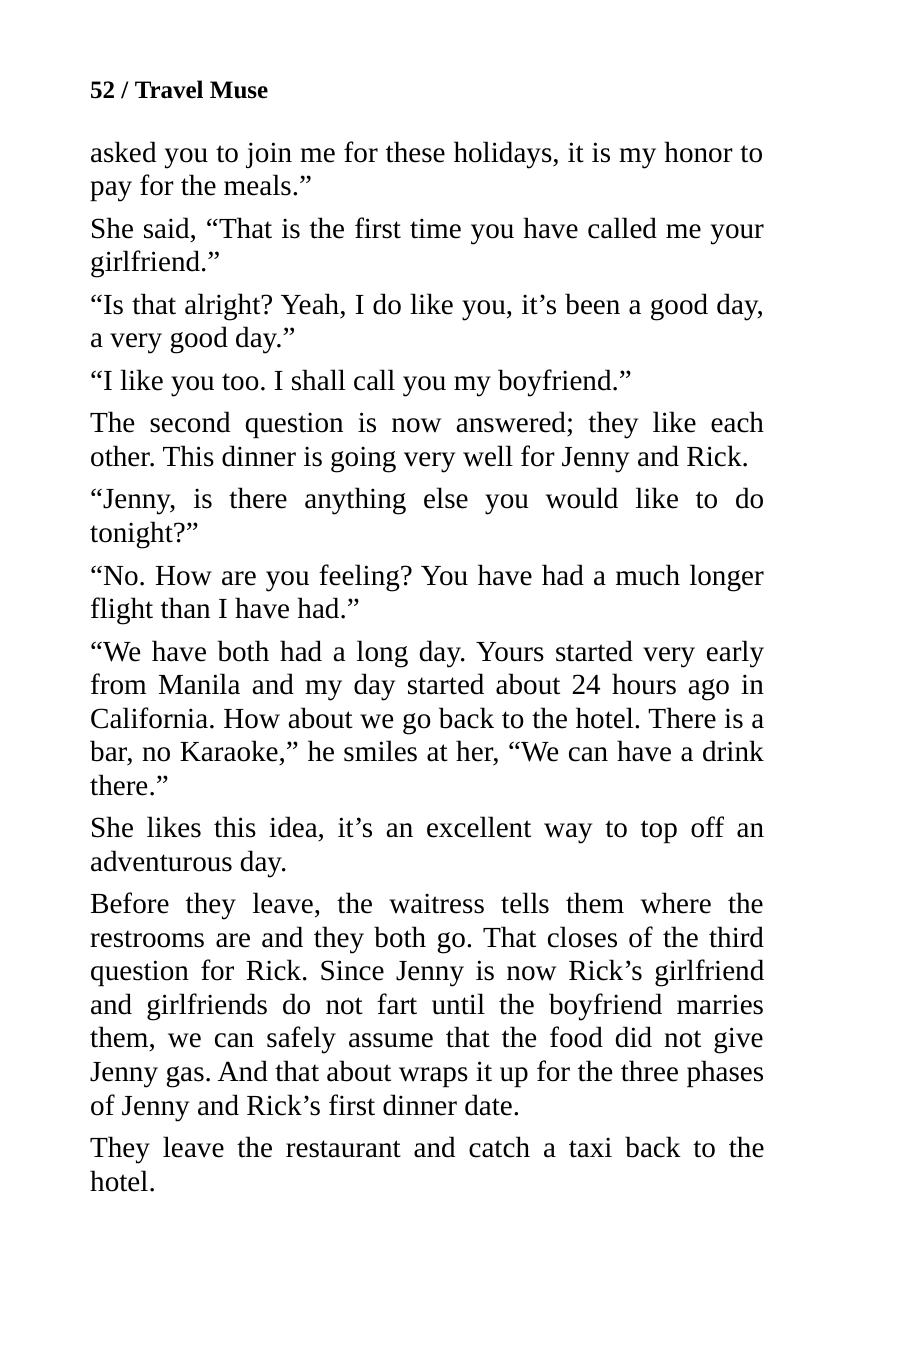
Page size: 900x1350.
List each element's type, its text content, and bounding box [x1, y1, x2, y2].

text “We have both had a long day. Yours started very early from Manila and my day started about 24 hours ago in California. How about we go back to the hotel. There is a bar, no Karaoke,” he smiles at her, “We can have a drink there.” [90, 634, 765, 801]
text She said, “That is the first time you have called me your girlfriend.” [90, 211, 765, 278]
text “No. How are you feeling? You have had a much longer flight than I have had.” [90, 558, 765, 625]
text “Is that alright? Yeah, I do like you, it’s been a good day, a very good day.” [90, 287, 765, 354]
text She likes this idea, it’s an excellent way to top off an adventurous day. [90, 810, 765, 877]
text “I like you too. I shall call you my boyfriend.” [90, 363, 765, 397]
text The second question is now answered; they like each other. This dinner is going very well for Jenny and Rick. [90, 406, 765, 473]
text Before they leave, the waitress tells them where the restrooms are and they both go. That closes of the third question for Rick. Since Jenny is now Rick’s girlfriend and girlfriends do not fart until the boyfriend marries them, we can safely assume that the food did not give Jenny gas. And that about wraps it up for the three phases of Jenny and Rick’s first dinner date. [90, 886, 765, 1121]
text “Jenny, is there anything else you would like to do tonight?” [90, 482, 765, 549]
text asked you to join me for these holidays, it is my honor to pay for the meals.” [90, 135, 765, 202]
text They leave the restaurant and catch a taxi back to the hotel. [90, 1130, 765, 1197]
